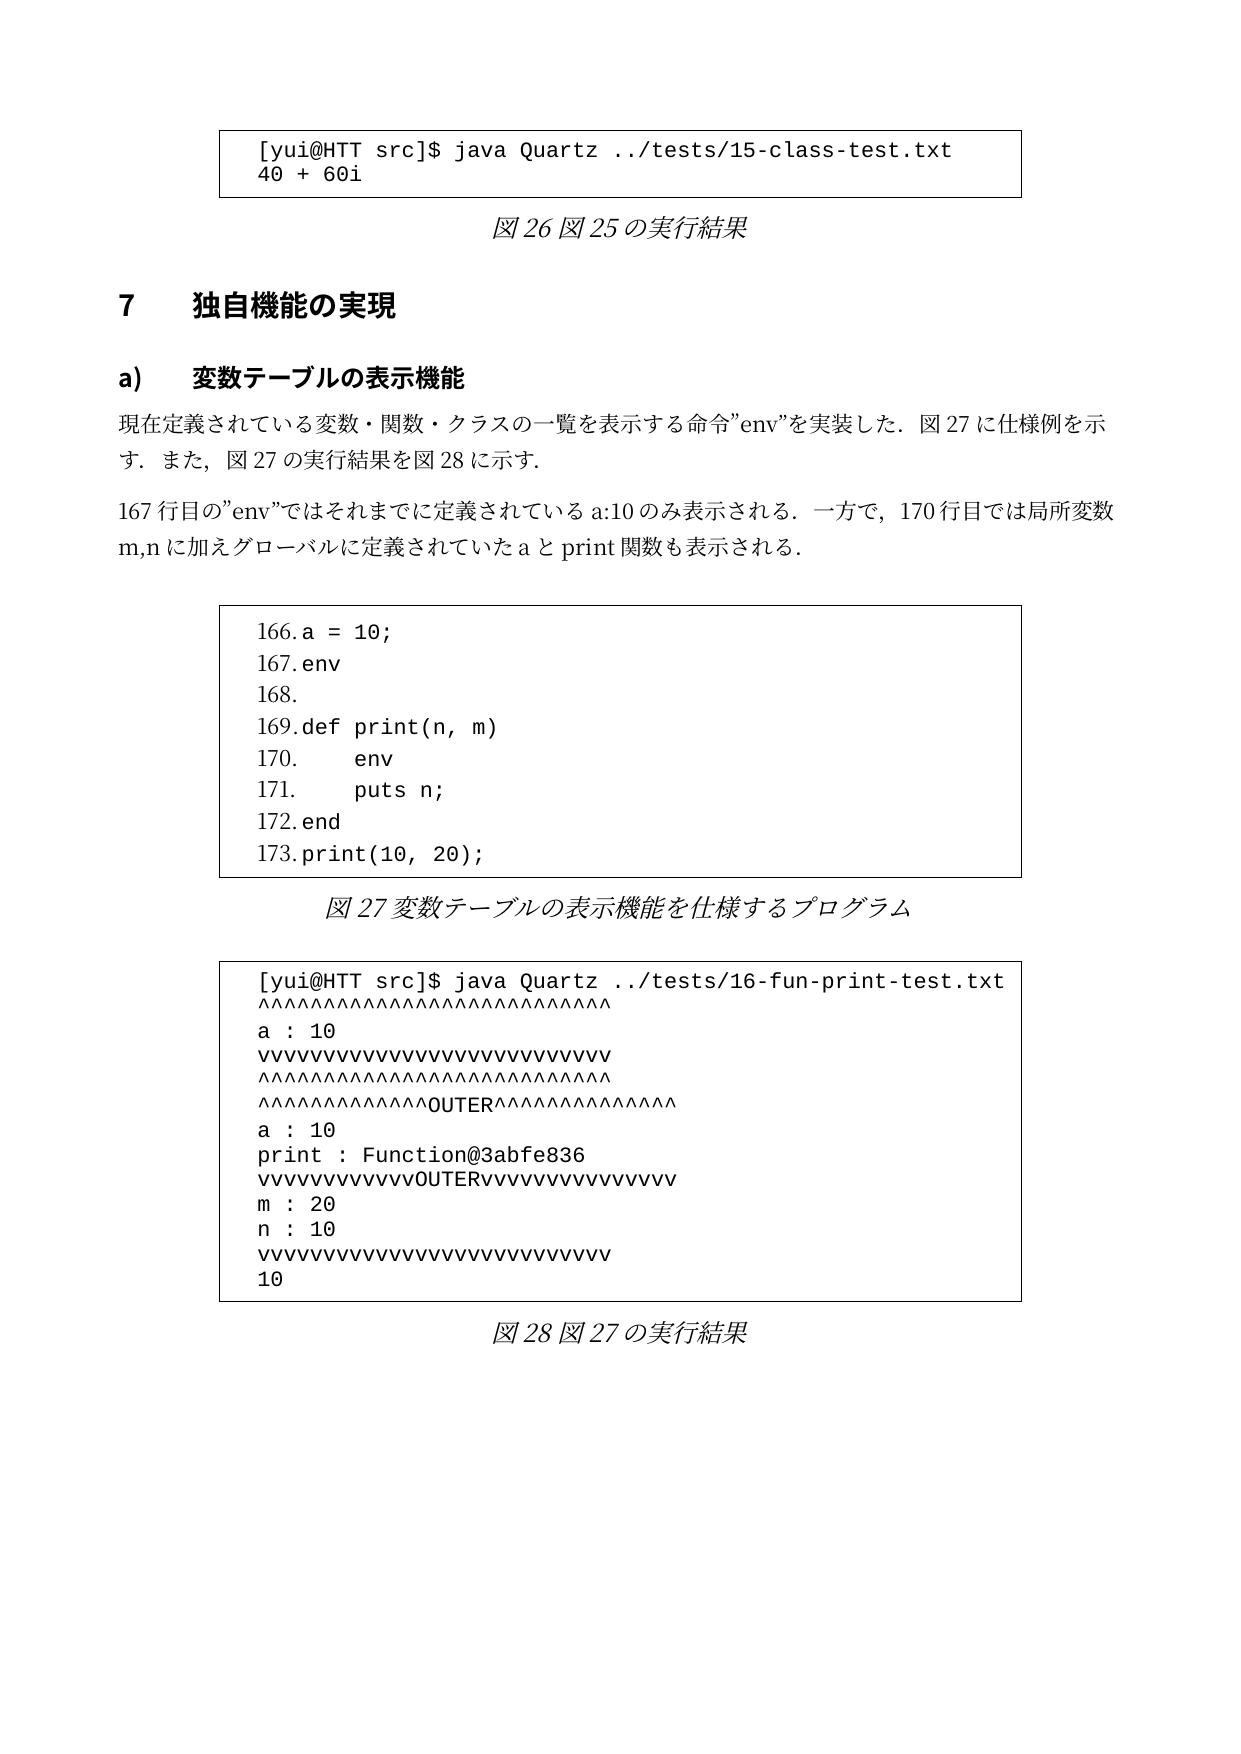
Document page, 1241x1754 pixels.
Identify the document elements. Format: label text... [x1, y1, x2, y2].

list puts n; [257, 772, 1013, 804]
list env [257, 646, 1013, 677]
text vvvvvvvvvvvvvvvvvvvvvvvvvvv [257, 1044, 1013, 1069]
text 167行目の”env”ではそれまでに定義されているa:10のみ表示される．一方で，170行目では局所変数m,nに加えグローバルに定義されていたaとprint関数も表示される． [118, 494, 1122, 561]
list print(10, 20); [257, 836, 1013, 868]
text vvvvvvvvvvvvvvvvvvvvvvvvvvv [257, 1243, 1013, 1268]
text 図 26 図 25の実行結果 [118, 118, 1122, 245]
text ^^^^^^^^^^^^^^^^^^^^^^^^^^^ [257, 995, 1013, 1020]
list end [257, 804, 1013, 836]
list def print(n, m) [257, 709, 1013, 741]
text m : 20 [257, 1193, 1013, 1218]
list env [257, 741, 1013, 772]
text a : 10 [257, 1020, 1013, 1044]
text 図 27 変数テーブルの表示機能を仕様するプログラム [118, 593, 1122, 924]
text n : 10 [257, 1218, 1013, 1243]
text [yui@HTT src]$ java Quartz ../tests/16-fun-print-test.txt [257, 970, 1013, 995]
text print : Function@3abfe836 [257, 1144, 1013, 1168]
text 図 28 図 27の実行結果 [118, 949, 1122, 1349]
text 現在定義されている変数・関数・クラスの一覧を表示する命令”env”を実装した．図 27に仕様例を示す．また，図 27の実行結果を図 28に示す． [118, 407, 1122, 474]
text [yui@HTT src]$ java Quartz ../tests/15-class-test.txt [257, 139, 1013, 164]
text 40 + 60i [257, 164, 1013, 188]
text vvvvvvvvvvvvOUTERvvvvvvvvvvvvvvv [257, 1168, 1013, 1193]
subtitle 独自機能の実現 [118, 283, 1122, 325]
subtitle 変数テーブルの表示機能 [118, 358, 1122, 394]
text ^^^^^^^^^^^^^^^^^^^^^^^^^^^ [257, 1069, 1013, 1094]
list a = 10; [257, 614, 1013, 646]
text ^^^^^^^^^^^^^OUTER^^^^^^^^^^^^^^ [257, 1094, 1013, 1119]
text 10 [257, 1268, 1013, 1292]
text a : 10 [257, 1119, 1013, 1144]
